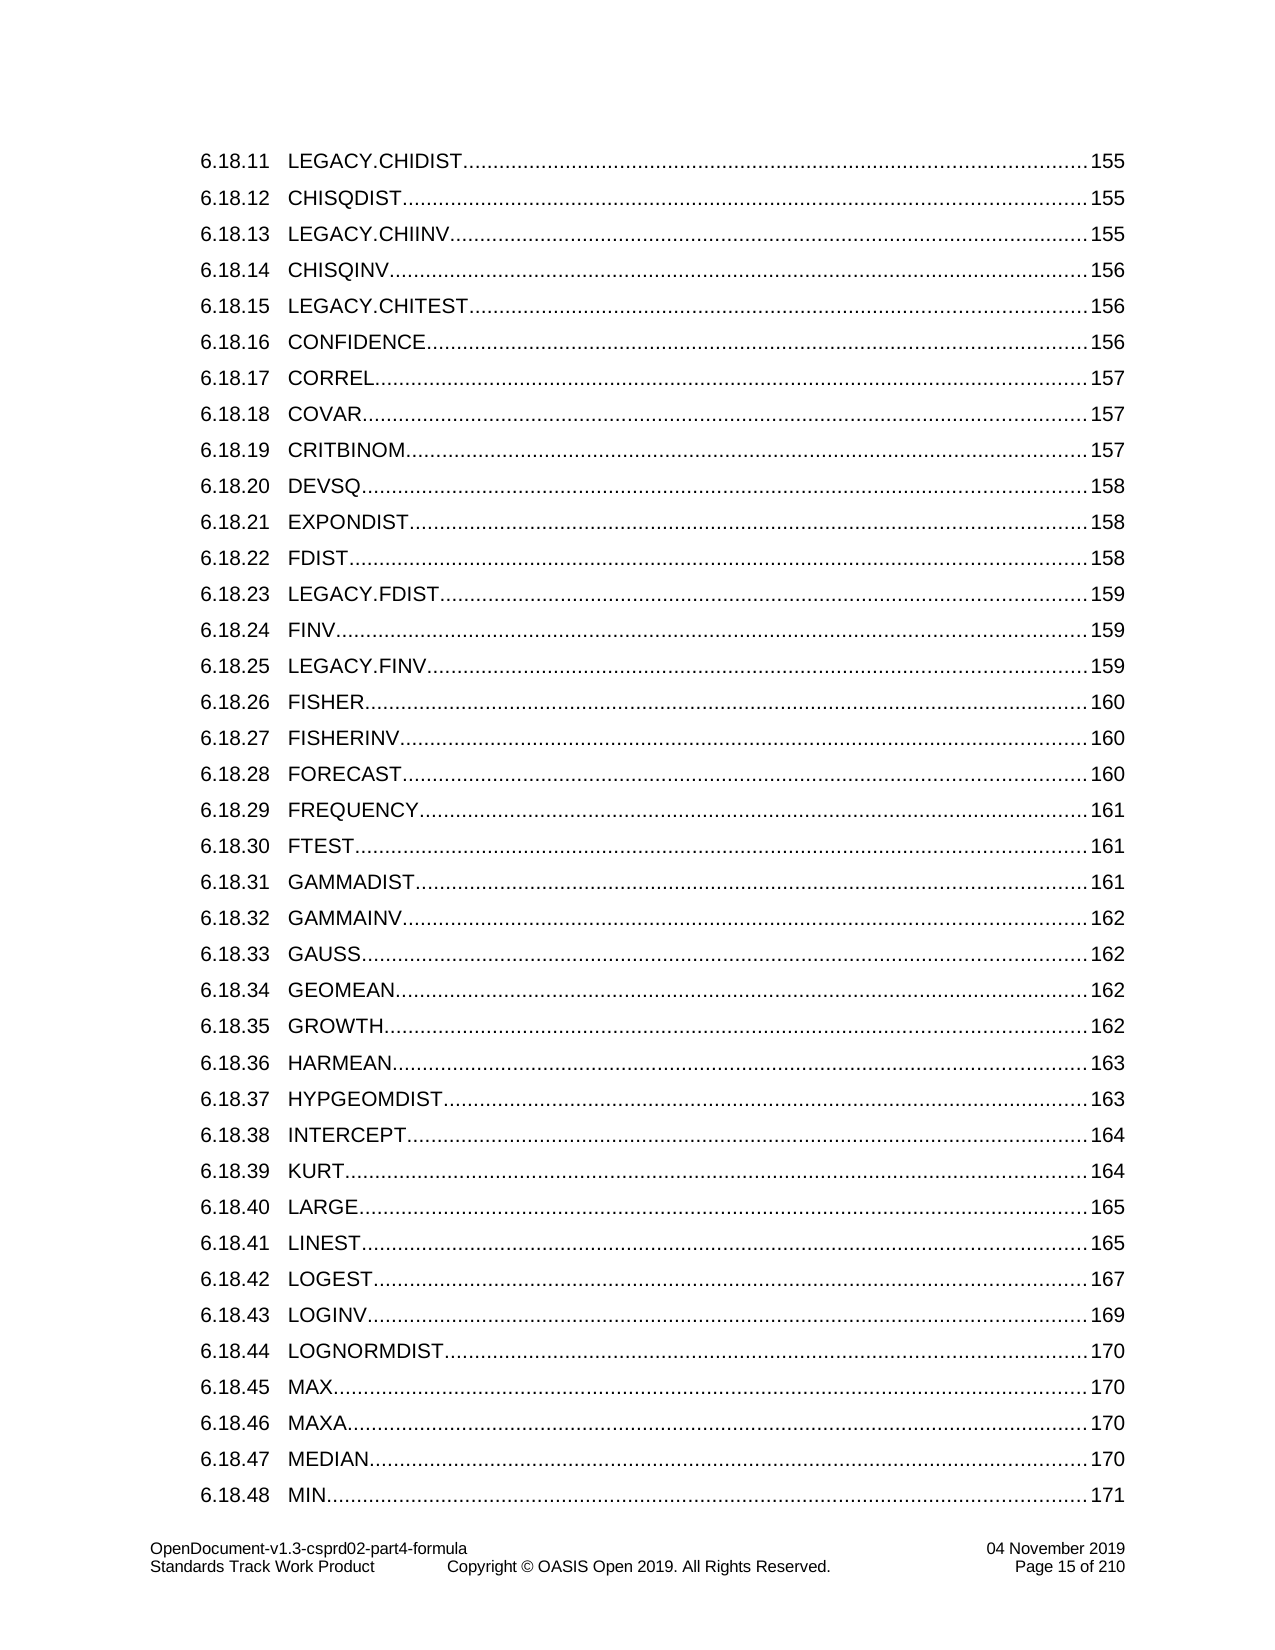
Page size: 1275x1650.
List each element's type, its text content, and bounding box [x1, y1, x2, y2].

text 6.18.11 LEGACY.CHIDIST 155 [200, 150, 1125, 173]
text 6.18.24 FINV 159 [200, 618, 1125, 642]
text 6.18.27 FISHERINV 160 [200, 727, 1125, 750]
text 6.18.45 MAX 170 [200, 1375, 1125, 1399]
text 6.18.33 GAUSS 162 [200, 943, 1125, 966]
text 6.18.34 GEOMEAN 162 [200, 979, 1125, 1002]
text 6.18.20 DEVSQ 158 [200, 474, 1125, 498]
text 6.18.16 CONFIDENCE 156 [200, 330, 1125, 354]
text 6.18.28 FORECAST 160 [200, 763, 1125, 786]
text 6.18.39 KURT 164 [200, 1159, 1125, 1183]
text 6.18.12 CHISQDIST 155 [200, 186, 1125, 209]
text 6.18.13 LEGACY.CHIINV 155 [200, 222, 1125, 246]
text 6.18.38 INTERCEPT 164 [200, 1123, 1125, 1147]
text 6.18.31 GAMMADIST 161 [200, 871, 1125, 894]
text 6.18.40 LARGE 165 [200, 1195, 1125, 1219]
text 6.18.21 EXPONDIST 158 [200, 510, 1125, 534]
text 6.18.29 FREQUENCY 161 [200, 799, 1125, 822]
text 6.18.17 CORREL 157 [200, 366, 1125, 390]
text 6.18.19 CRITBINOM 157 [200, 438, 1125, 462]
text 6.18.35 GROWTH 162 [200, 1015, 1125, 1038]
text 6.18.30 FTEST 161 [200, 835, 1125, 858]
text 6.18.32 GAMMAINV 162 [200, 907, 1125, 930]
text 6.18.23 LEGACY.FDIST 159 [200, 582, 1125, 606]
text 6.18.46 MAXA 170 [200, 1411, 1125, 1435]
text 6.18.25 LEGACY.FINV 159 [200, 654, 1125, 678]
text 6.18.47 MEDIAN 170 [200, 1447, 1125, 1471]
text 6.18.42 LOGEST 167 [200, 1267, 1125, 1291]
text 6.18.48 MIN 171 [200, 1483, 1125, 1507]
text 6.18.36 HARMEAN 163 [200, 1051, 1125, 1074]
text 6.18.44 LOGNORMDIST 170 [200, 1339, 1125, 1363]
text 6.18.26 FISHER 160 [200, 691, 1125, 714]
text 6.18.43 LOGINV 169 [200, 1303, 1125, 1327]
text 6.18.41 LINEST 165 [200, 1231, 1125, 1255]
text 6.18.15 LEGACY.CHITEST 156 [200, 294, 1125, 318]
text 6.18.14 CHISQINV 156 [200, 258, 1125, 282]
text 6.18.18 COVAR 157 [200, 402, 1125, 426]
text 6.18.37 HYPGEOMDIST 163 [200, 1087, 1125, 1111]
text 6.18.22 FDIST 158 [200, 546, 1125, 570]
